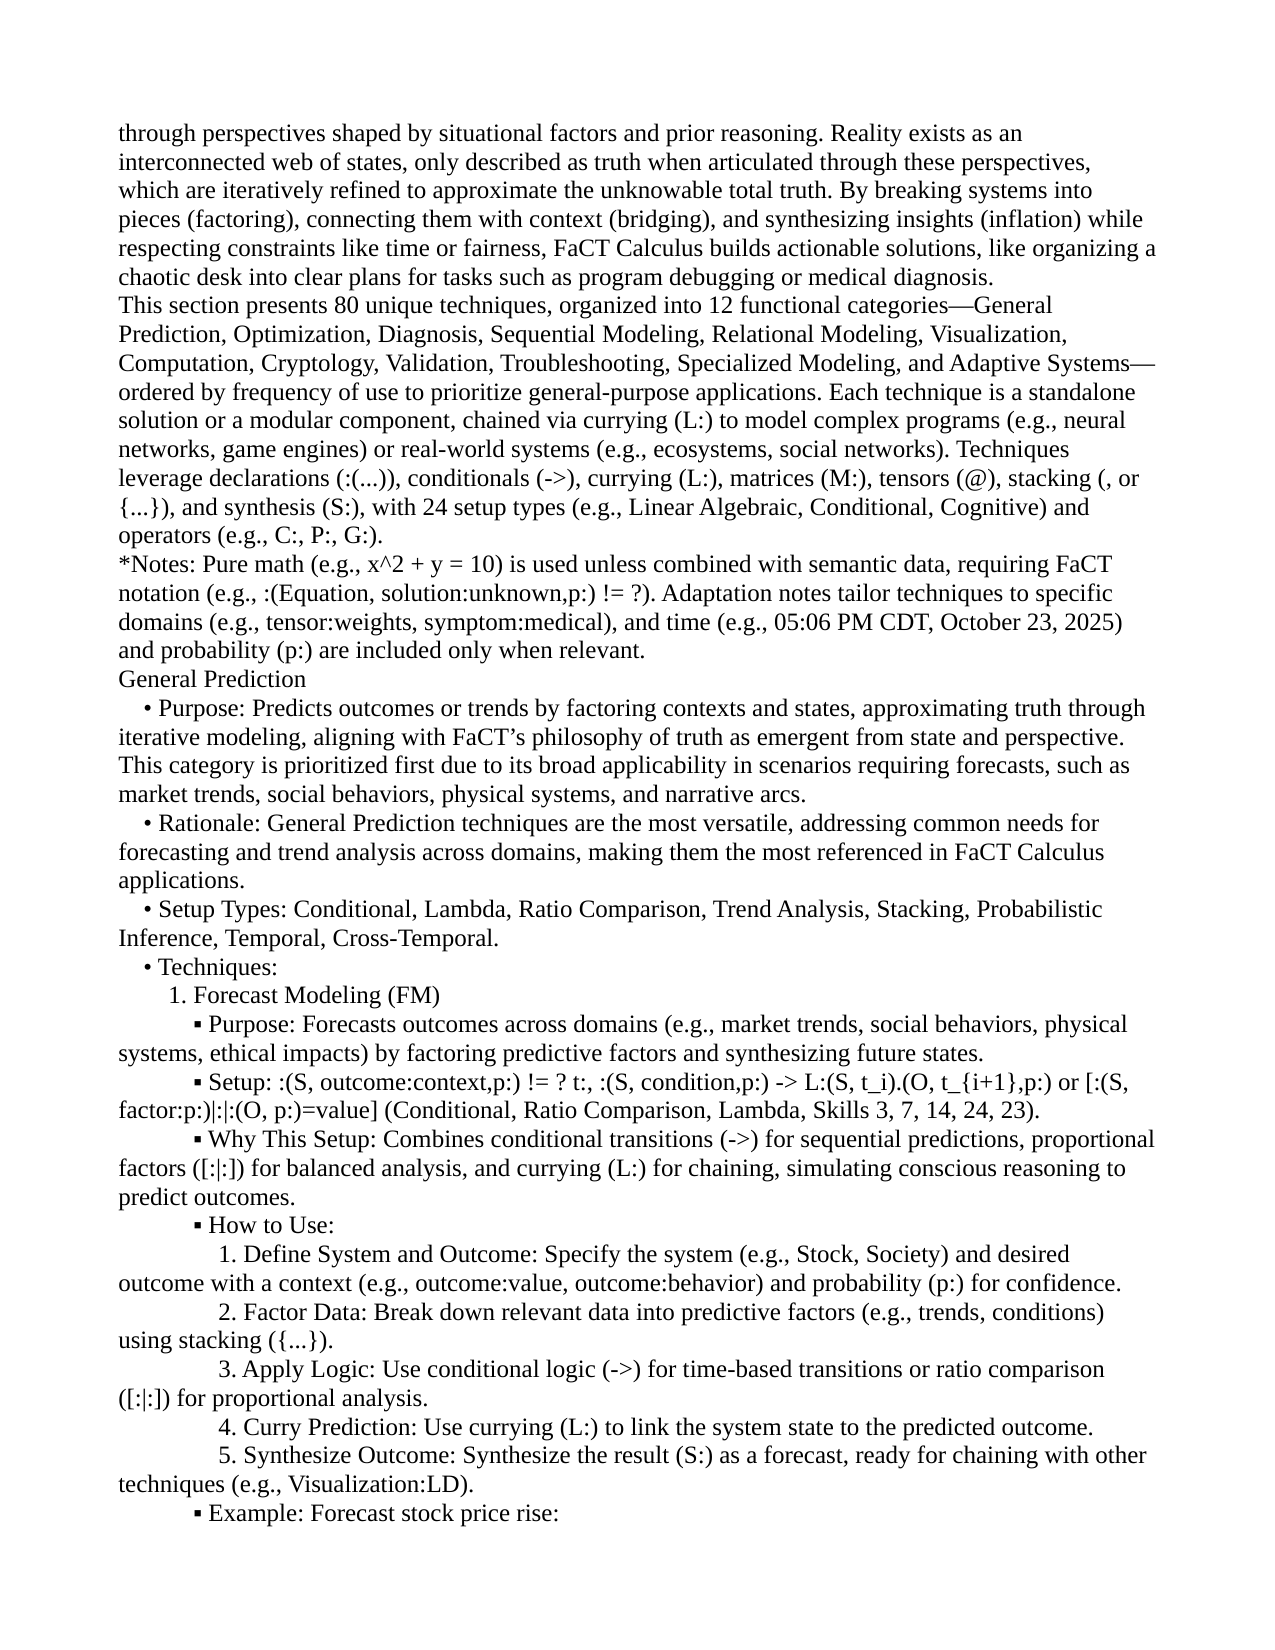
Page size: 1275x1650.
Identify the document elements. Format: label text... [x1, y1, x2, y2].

text 2. Factor Data: Break down relevant data into predictive factors (e.g., trends, conditions) using stacking ({...}). [118, 1297, 1157, 1354]
text This section presents 80 unique techniques, organized into 12 functional categories—General Prediction, Optimization, Diagnosis, Sequential Modeling, Relational Modeling, Visualization, Computation, Cryptology, Validation, Troubleshooting, Specialized Modeling, and Adaptive Systems—ordered by frequency of use to prioritize general-purpose applications. Each technique is a standalone solution or a modular component, chained via currying (L:) to model complex programs (e.g., neural networks, game engines) or real-world systems (e.g., ecosystems, social networks). Techniques leverage declarations (:(...)), conditionals (->), currying (L:), matrices (M:), tensors (@), stacking (, or {...}), and synthesis (S:), with 24 setup types (e.g., Linear Algebraic, Conditional, Cognitive) and operators (e.g., C:, P:, G:). [118, 291, 1157, 549]
text • Techniques: [118, 952, 1157, 981]
text General Prediction [118, 664, 1157, 693]
text 4. Curry Prediction: Use currying (L:) to link the system state to the predicted outcome. [118, 1412, 1157, 1441]
text ▪ Why This Setup: Combines conditional transitions (->) for sequential predictions, proportional factors ([:|:]) for balanced analysis, and currying (L:) for chaining, simulating conscious reasoning to predict outcomes. [118, 1124, 1157, 1211]
text ▪ Setup: :(S, outcome:context,p:) != ? t:, :(S, condition,p:) -> L:(S, t_i).(O, t_{i+1},p:) or [:(S, factor:p:)|:|:(O, p:)=value] (Conditional, Ratio Comparison, Lambda, Skills 3, 7, 14, 24, 23). [118, 1067, 1157, 1124]
text *Notes: Pure math (e.g., x^2 + y = 10) is used unless combined with semantic data, requiring FaCT notation (e.g., :(Equation, solution:unknown,p:) != ?). Adaptation notes tailor techniques to specific domains (e.g., tensor:weights, symptom:medical), and time (e.g., 05:06 PM CDT, October 23, 2025) and probability (p:) are included only when relevant. [118, 549, 1157, 664]
text through perspectives shaped by situational factors and prior reasoning. Reality exists as an interconnected web of states, only described as truth when articulated through these perspectives, which are iteratively refined to approximate the unknowable total truth. By breaking systems into pieces (factoring), connecting them with context (bridging), and synthesizing insights (inflation) while respecting constraints like time or fairness, FaCT Calculus builds actionable solutions, like organizing a chaotic desk into clear plans for tasks such as program debugging or medical diagnosis. [118, 118, 1157, 291]
text ▪ Purpose: Forecasts outcomes across domains (e.g., market trends, social behaviors, physical systems, ethical impacts) by factoring predictive factors and synthesizing future states. [118, 1009, 1157, 1067]
text • Rationale: General Prediction techniques are the most versatile, addressing common needs for forecasting and trend analysis across domains, making them the most referenced in FaCT Calculus applications. [118, 808, 1157, 894]
text ▪ Example: Forecast stock price rise: [118, 1498, 1157, 1527]
text 5. Synthesize Outcome: Synthesize the result (S:) as a forecast, ready for chaining with other techniques (e.g., Visualization:LD). [118, 1441, 1157, 1498]
text 3. Apply Logic: Use conditional logic (->) for time-based transitions or ratio comparison ([:|:]) for proportional analysis. [118, 1354, 1157, 1412]
text • Purpose: Predicts outcomes or trends by factoring contexts and states, approximating truth through iterative modeling, aligning with FaCT’s philosophy of truth as emergent from state and perspective. This category is prioritized first due to its broad applicability in scenarios requiring forecasts, such as market trends, social behaviors, physical systems, and narrative arcs. [118, 693, 1157, 808]
text • Setup Types: Conditional, Lambda, Ratio Comparison, Trend Analysis, Stacking, Probabilistic Inference, Temporal, Cross-Temporal. [118, 894, 1157, 952]
text 1. Define System and Outcome: Specify the system (e.g., Stock, Society) and desired outcome with a context (e.g., outcome:value, outcome:behavior) and probability (p:) for confidence. [118, 1239, 1157, 1297]
text 1. Forecast Modeling (FM) [118, 981, 1157, 1009]
text ▪ How to Use: [118, 1211, 1157, 1239]
